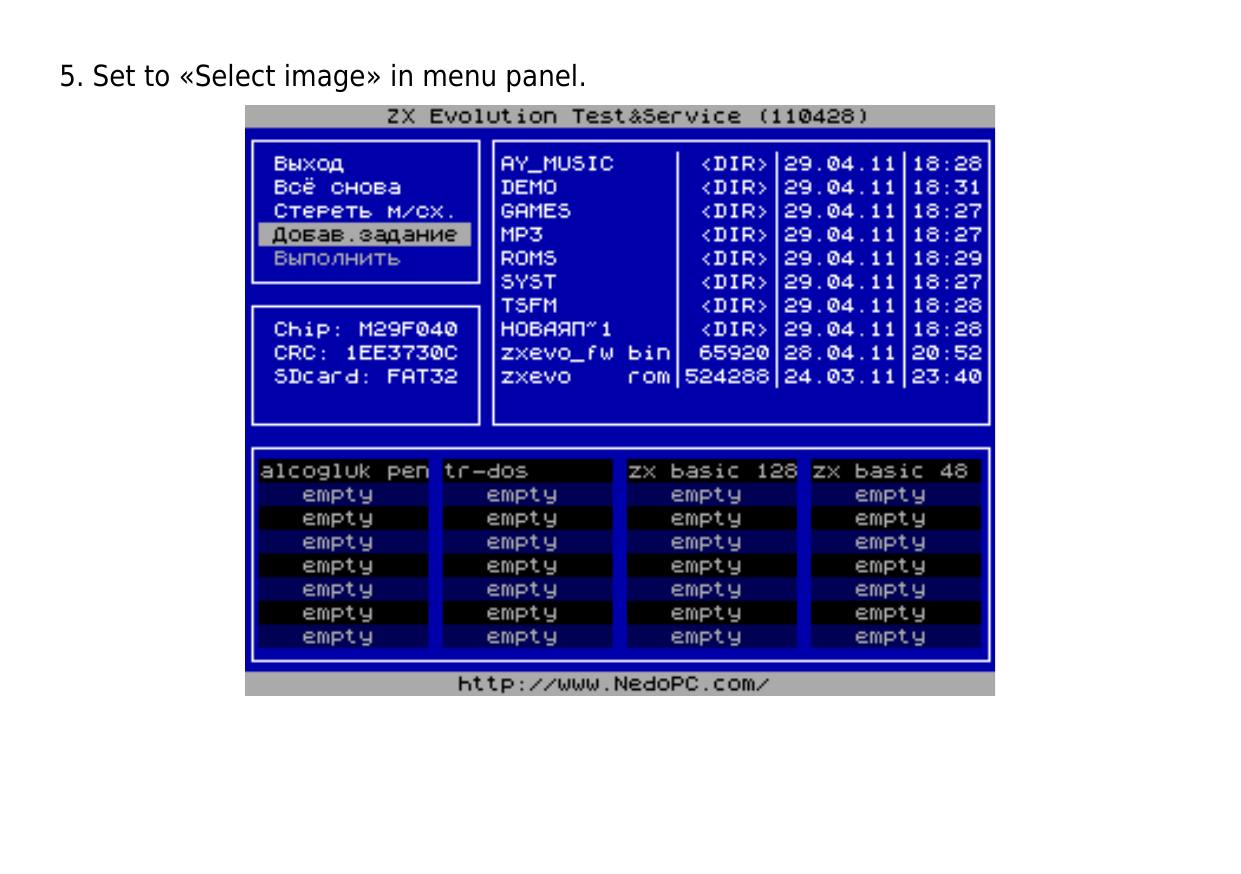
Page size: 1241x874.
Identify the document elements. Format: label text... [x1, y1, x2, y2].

picture [245, 105, 995, 696]
text 5. Set to «Select image» in menu panel. [59, 59, 1181, 93]
